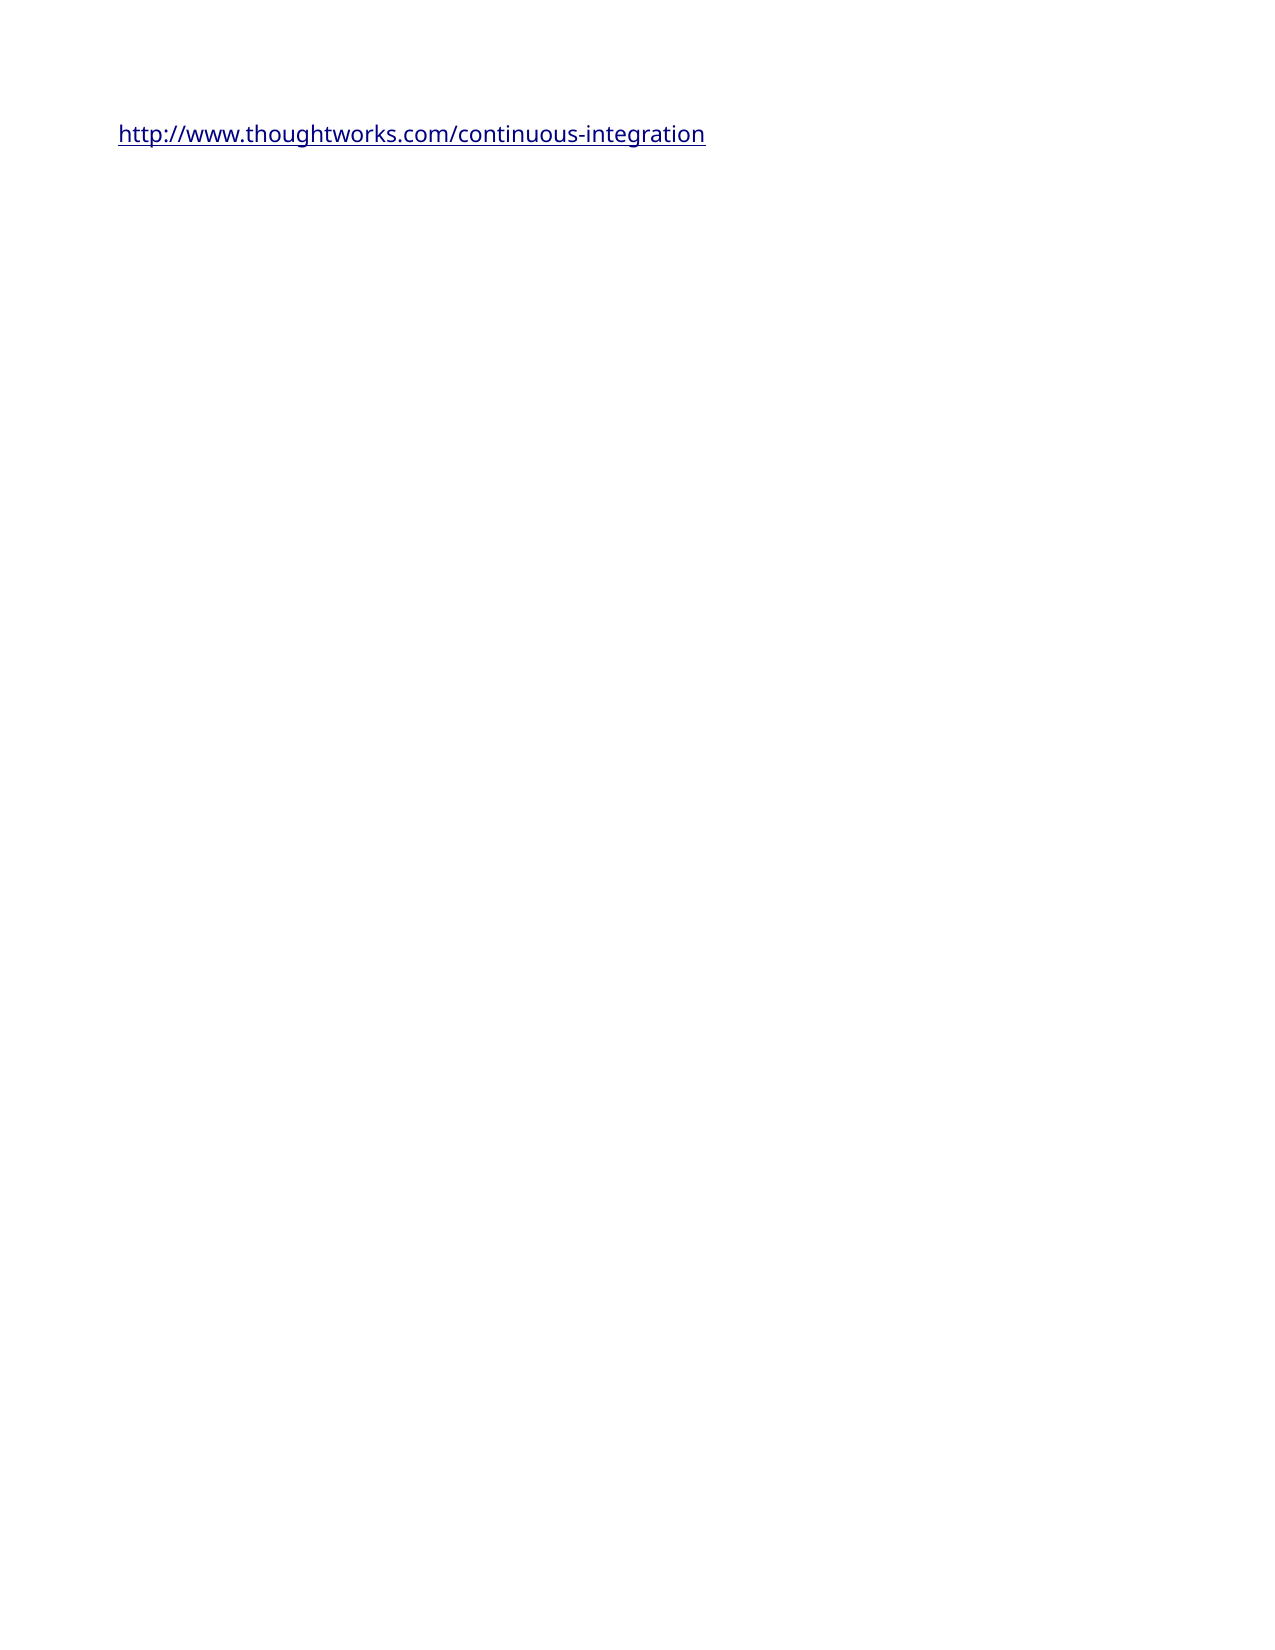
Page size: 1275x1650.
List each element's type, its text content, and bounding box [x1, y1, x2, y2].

text http://www.thoughtworks.com/continuous-integration [118, 118, 1157, 149]
